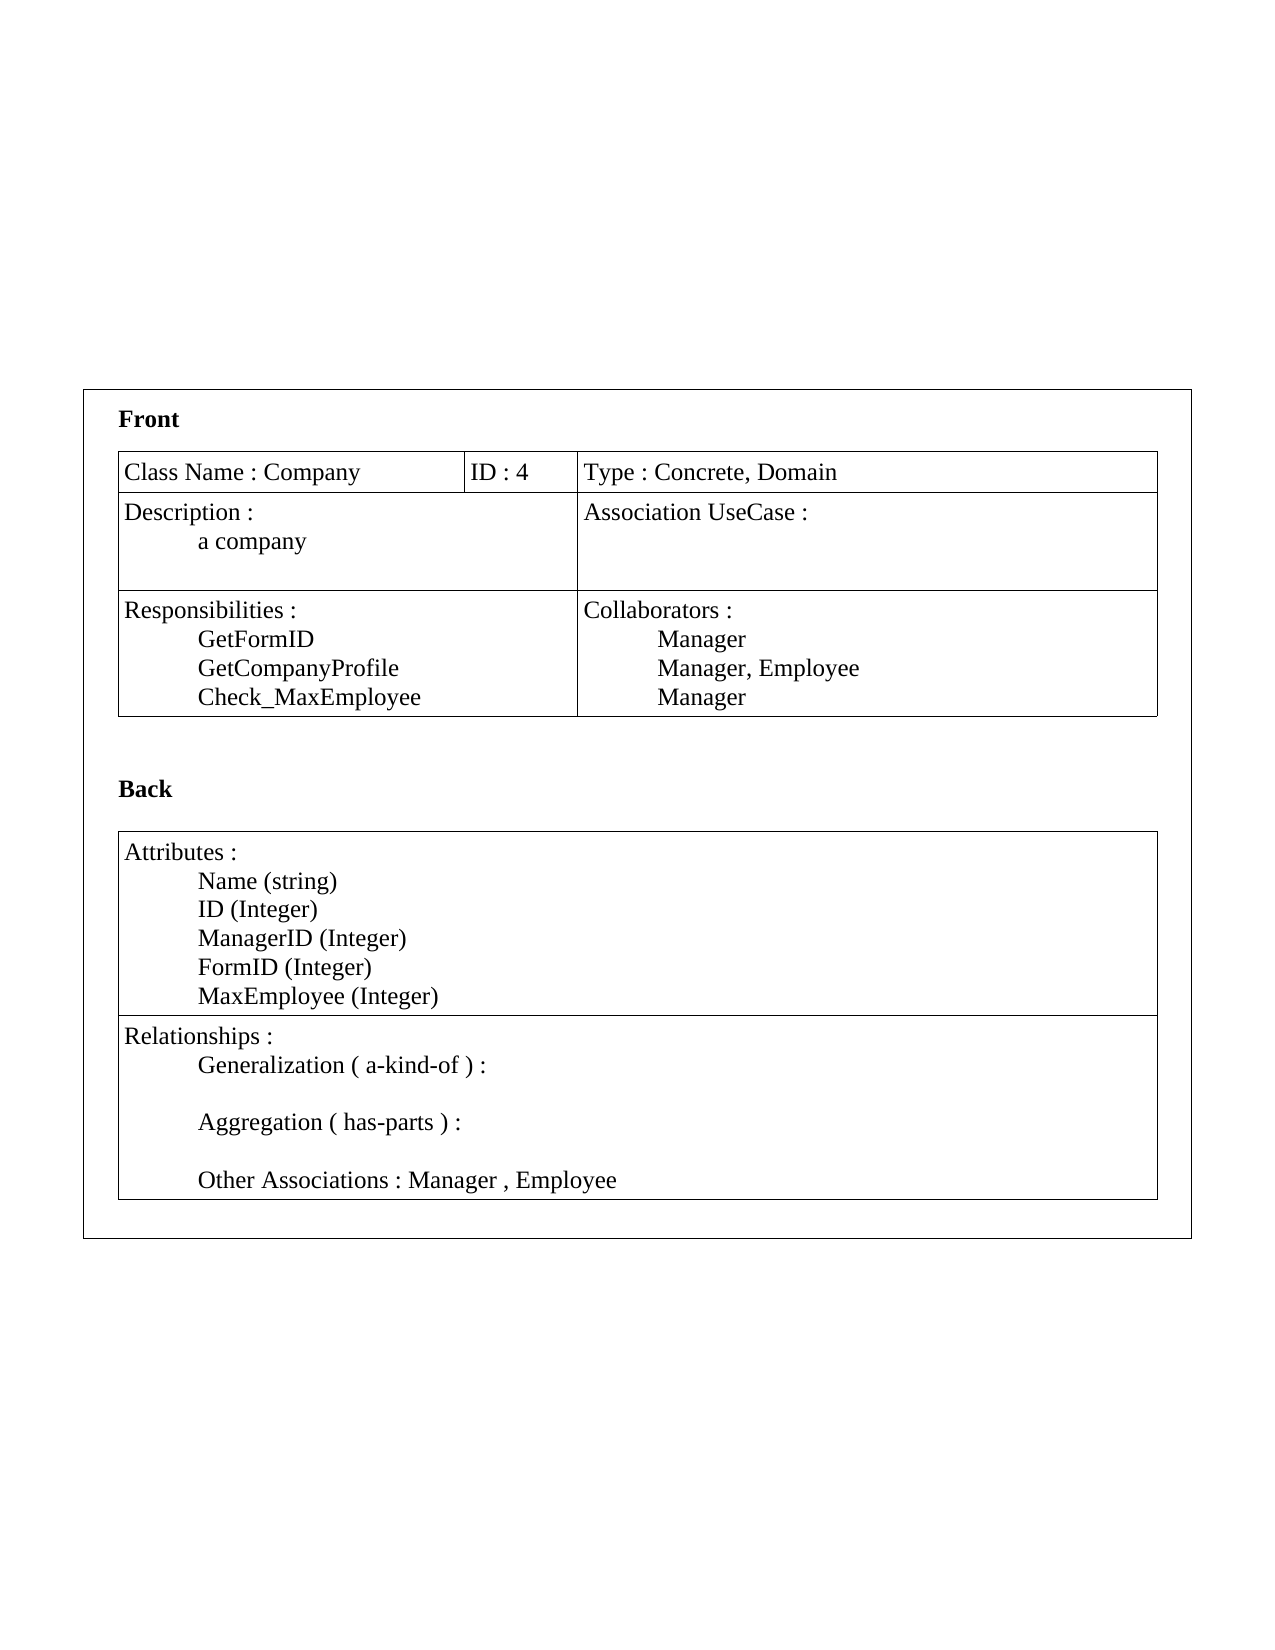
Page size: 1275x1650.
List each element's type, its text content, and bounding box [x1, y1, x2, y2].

text Front [118, 404, 1157, 432]
table_cell Collaborators : Manager Manager, Employee Manager [578, 591, 1157, 716]
table_header Class Name : Company [119, 452, 464, 492]
table_header Attributes : Name (string) ID (Integer) ManagerID (Integer) FormID (Integer) MaxEmployee (Integer) [119, 832, 1157, 1015]
table_cell Relationships : Generalization ( a-kind-of ) : Aggregation ( has-parts ) : Other Associations : Manager , Employee [119, 1016, 1157, 1199]
table_header Type : Concrete, Domain [578, 452, 1157, 492]
table_cell Association UseCase : [578, 493, 1157, 589]
table_cell Responsibilities : GetFormID GetCompanyProfile Check_MaxEmployee [119, 591, 577, 716]
table_cell Description : a company [119, 493, 577, 589]
text Back [118, 774, 1157, 802]
table_header ID : 4 [465, 452, 577, 492]
